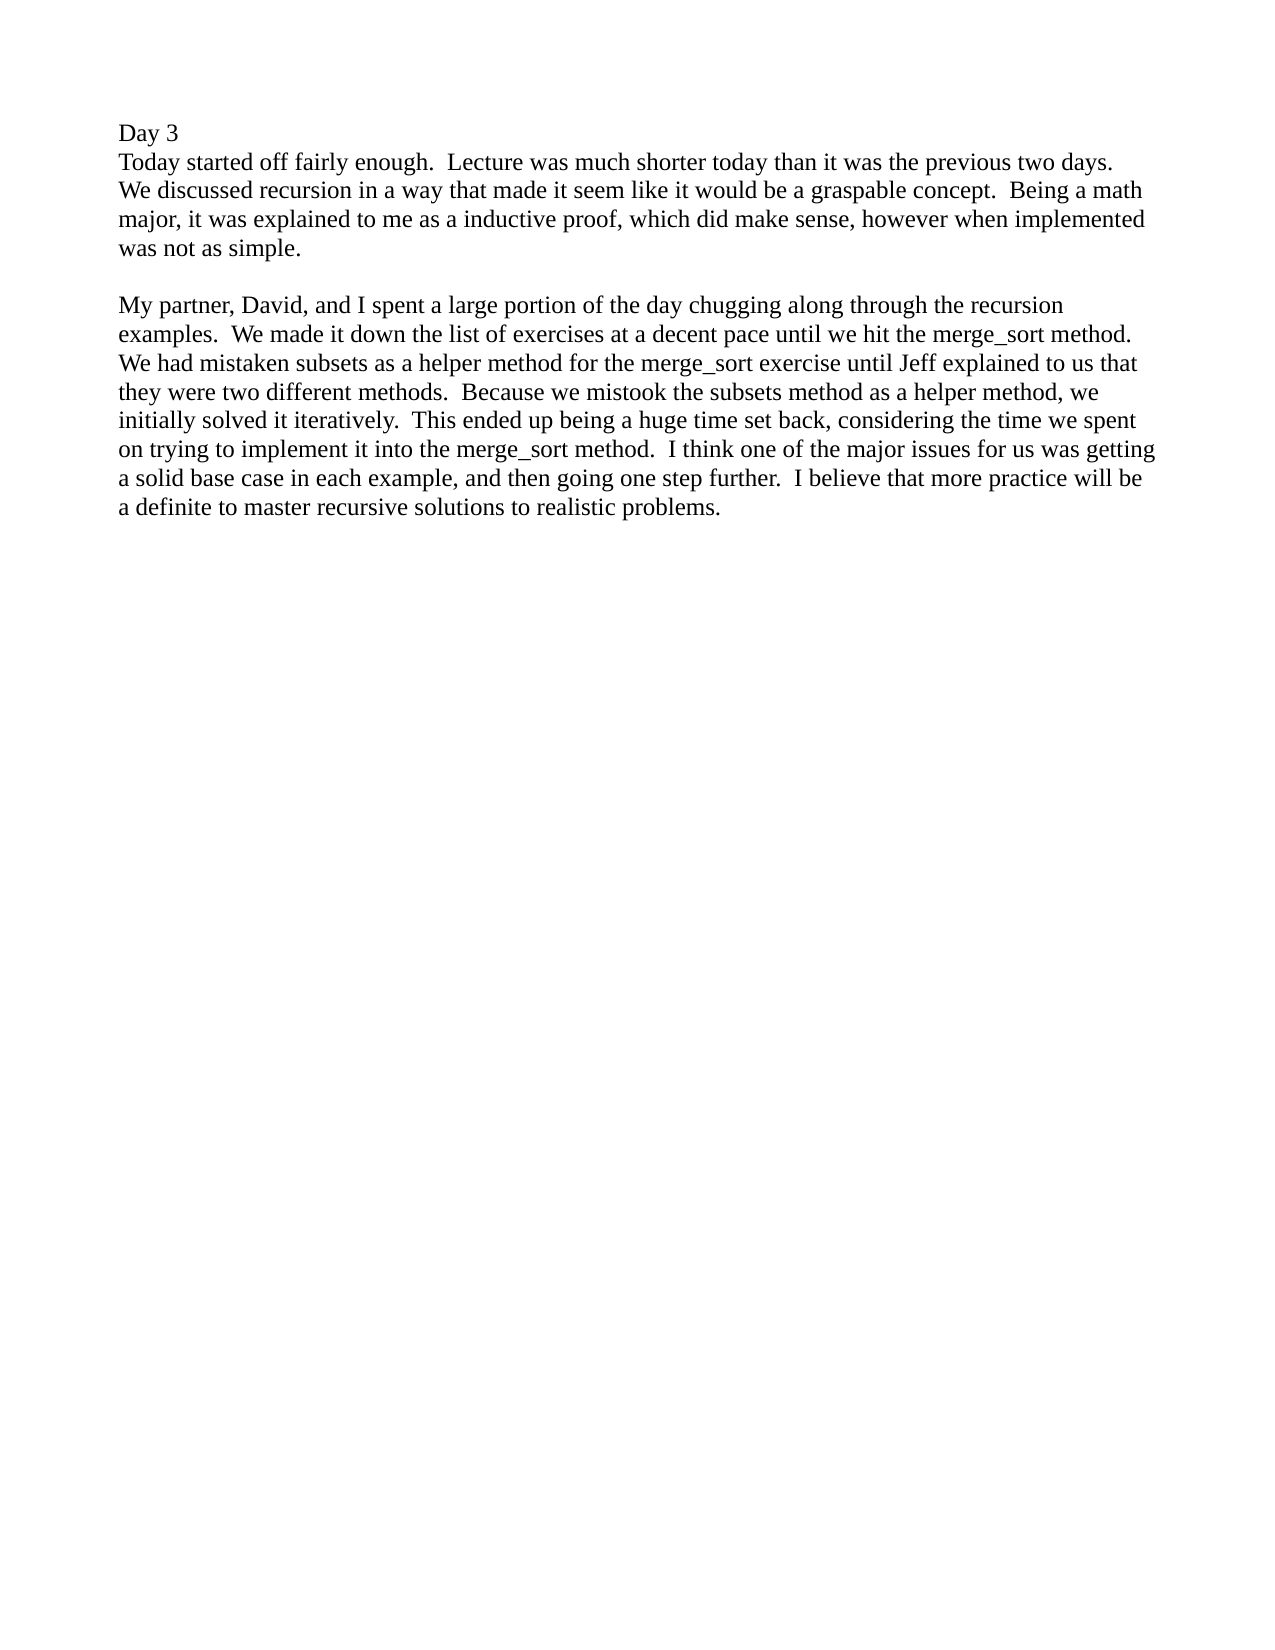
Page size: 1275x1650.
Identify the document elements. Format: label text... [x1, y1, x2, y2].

text Today started off fairly enough. Lecture was much shorter today than it was the previous two days. We discussed recursion in a way that made it seem like it would be a graspable concept. Being a math major, it was explained to me as a inductive proof, which did make sense, however when implemented was not as simple. [118, 147, 1157, 262]
text Day 3 [118, 118, 1157, 147]
text My partner, David, and I spent a large portion of the day chugging along through the recursion examples. We made it down the list of exercises at a decent pace until we hit the merge_sort method. We had mistaken subsets as a helper method for the merge_sort exercise until Jeff explained to us that they were two different methods. Because we mistook the subsets method as a helper method, we initially solved it iteratively. This ended up being a huge time set back, considering the time we spent on trying to implement it into the merge_sort method. I think one of the major issues for us was getting a solid base case in each example, and then going one step further. I believe that more practice will be a definite to master recursive solutions to realistic problems. [118, 291, 1157, 521]
